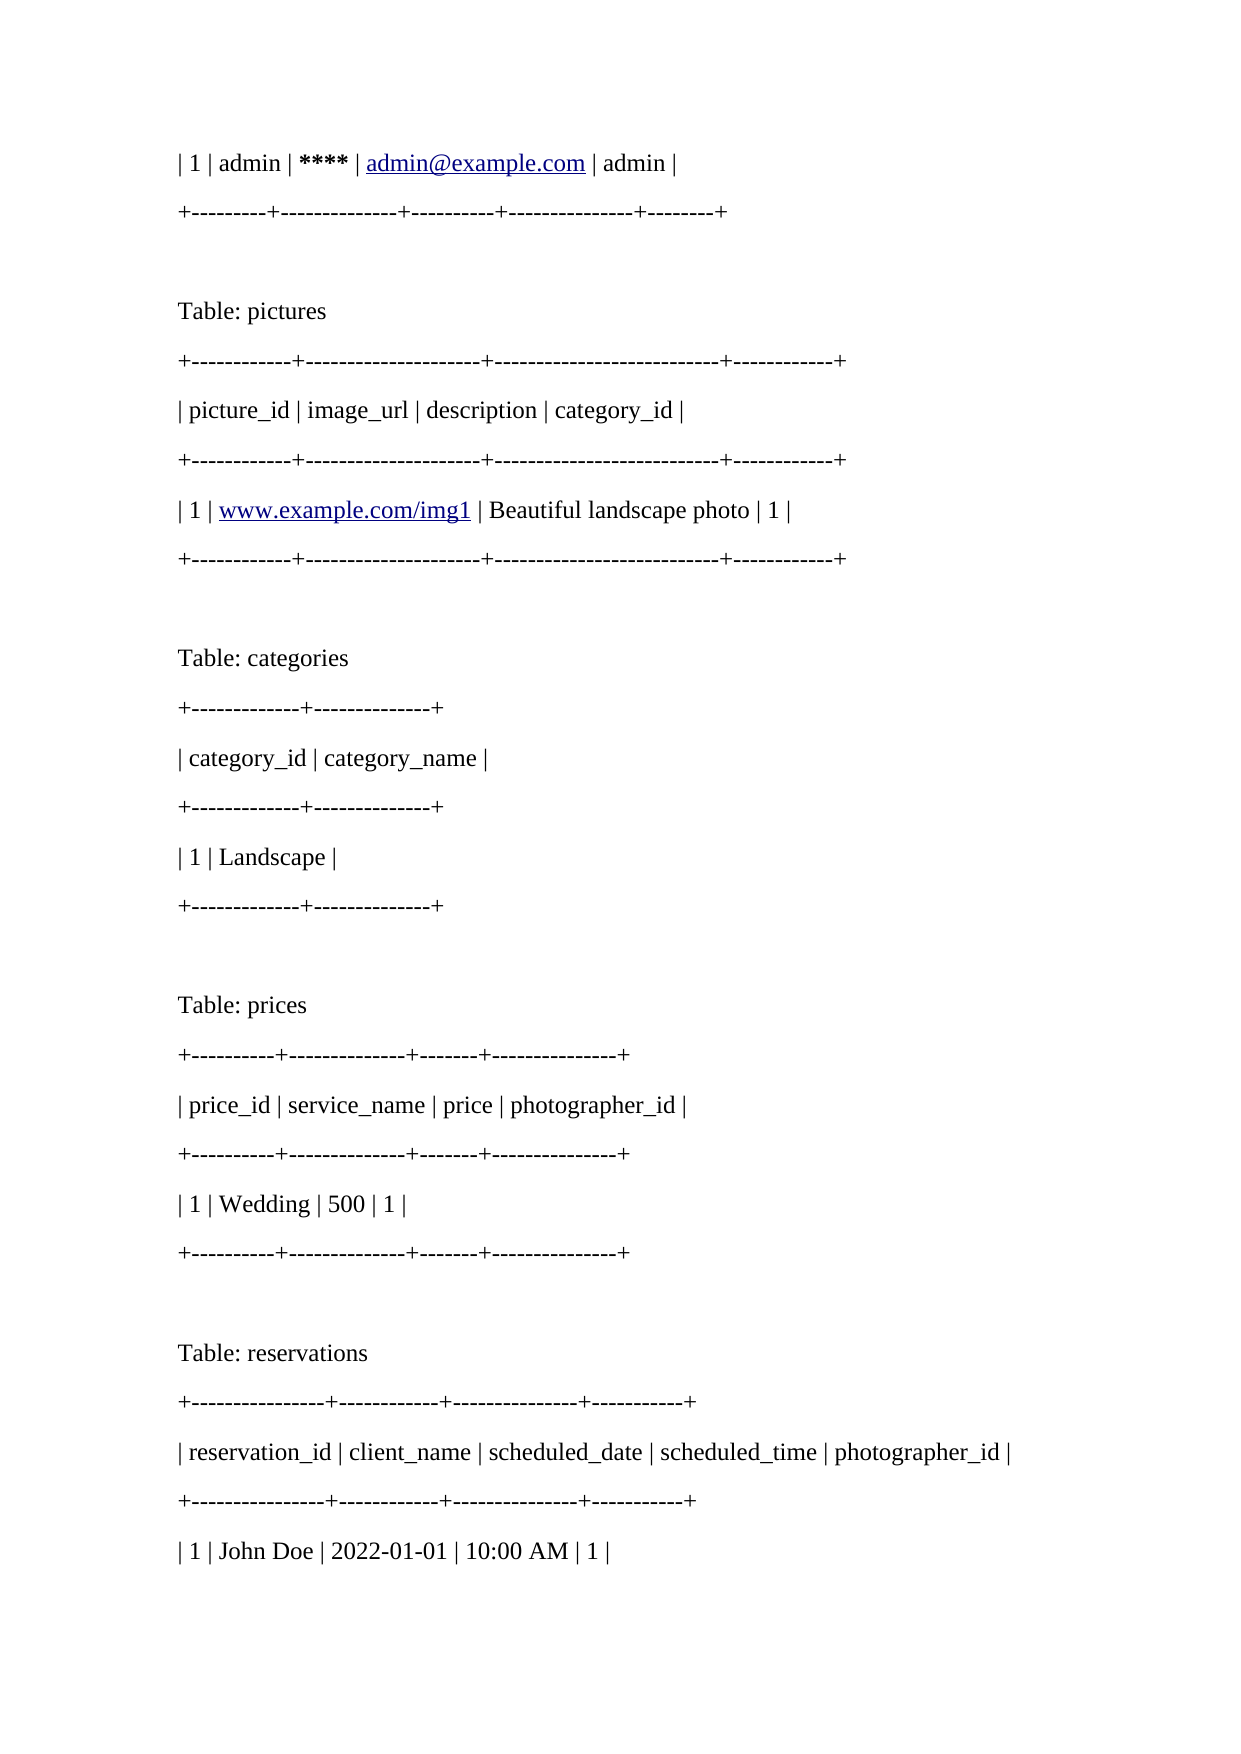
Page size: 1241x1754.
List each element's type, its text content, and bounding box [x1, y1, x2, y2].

text Table: categories [177, 643, 1063, 672]
text | category_id | category_name | [177, 743, 1063, 771]
text Table: reservations [177, 1338, 1063, 1366]
text +----------------+------------+---------------+-----------+ [177, 1486, 1063, 1515]
text Table: pictures [177, 296, 1063, 325]
text | picture_id | image_url | description | category_id | [177, 396, 1063, 424]
text +----------------+------------+---------------+-----------+ [177, 1387, 1063, 1416]
text +------------+---------------------+---------------------------+------------+ [177, 445, 1063, 474]
text +------------+---------------------+---------------------------+------------+ [177, 346, 1063, 375]
text +---------+--------------+----------+---------------+--------+ [177, 197, 1063, 226]
text | price_id | service_name | price | photographer_id | [177, 1090, 1063, 1118]
text | 1 | www.example.com/img1 | Beautiful landscape photo | 1 | [177, 495, 1063, 523]
text | 1 | Wedding | 500 | 1 | [177, 1189, 1063, 1218]
text +-------------+--------------+ [177, 693, 1063, 722]
text | 1 | John Doe | 2022-01-01 | 10:00 AM | 1 | [177, 1536, 1063, 1565]
text | 1 | admin | **** | admin@example.com | admin | [177, 148, 1063, 176]
text | reservation_id | client_name | scheduled_date | scheduled_time | photographer_id | [177, 1437, 1063, 1466]
text +-------------+--------------+ [177, 792, 1063, 821]
text +-------------+--------------+ [177, 891, 1063, 920]
text +----------+--------------+-------+---------------+ [177, 1139, 1063, 1168]
text +------------+---------------------+---------------------------+------------+ [177, 544, 1063, 573]
text | 1 | Landscape | [177, 842, 1063, 871]
text Table: prices [177, 991, 1063, 1019]
text +----------+--------------+-------+---------------+ [177, 1040, 1063, 1069]
text +----------+--------------+-------+---------------+ [177, 1238, 1063, 1267]
